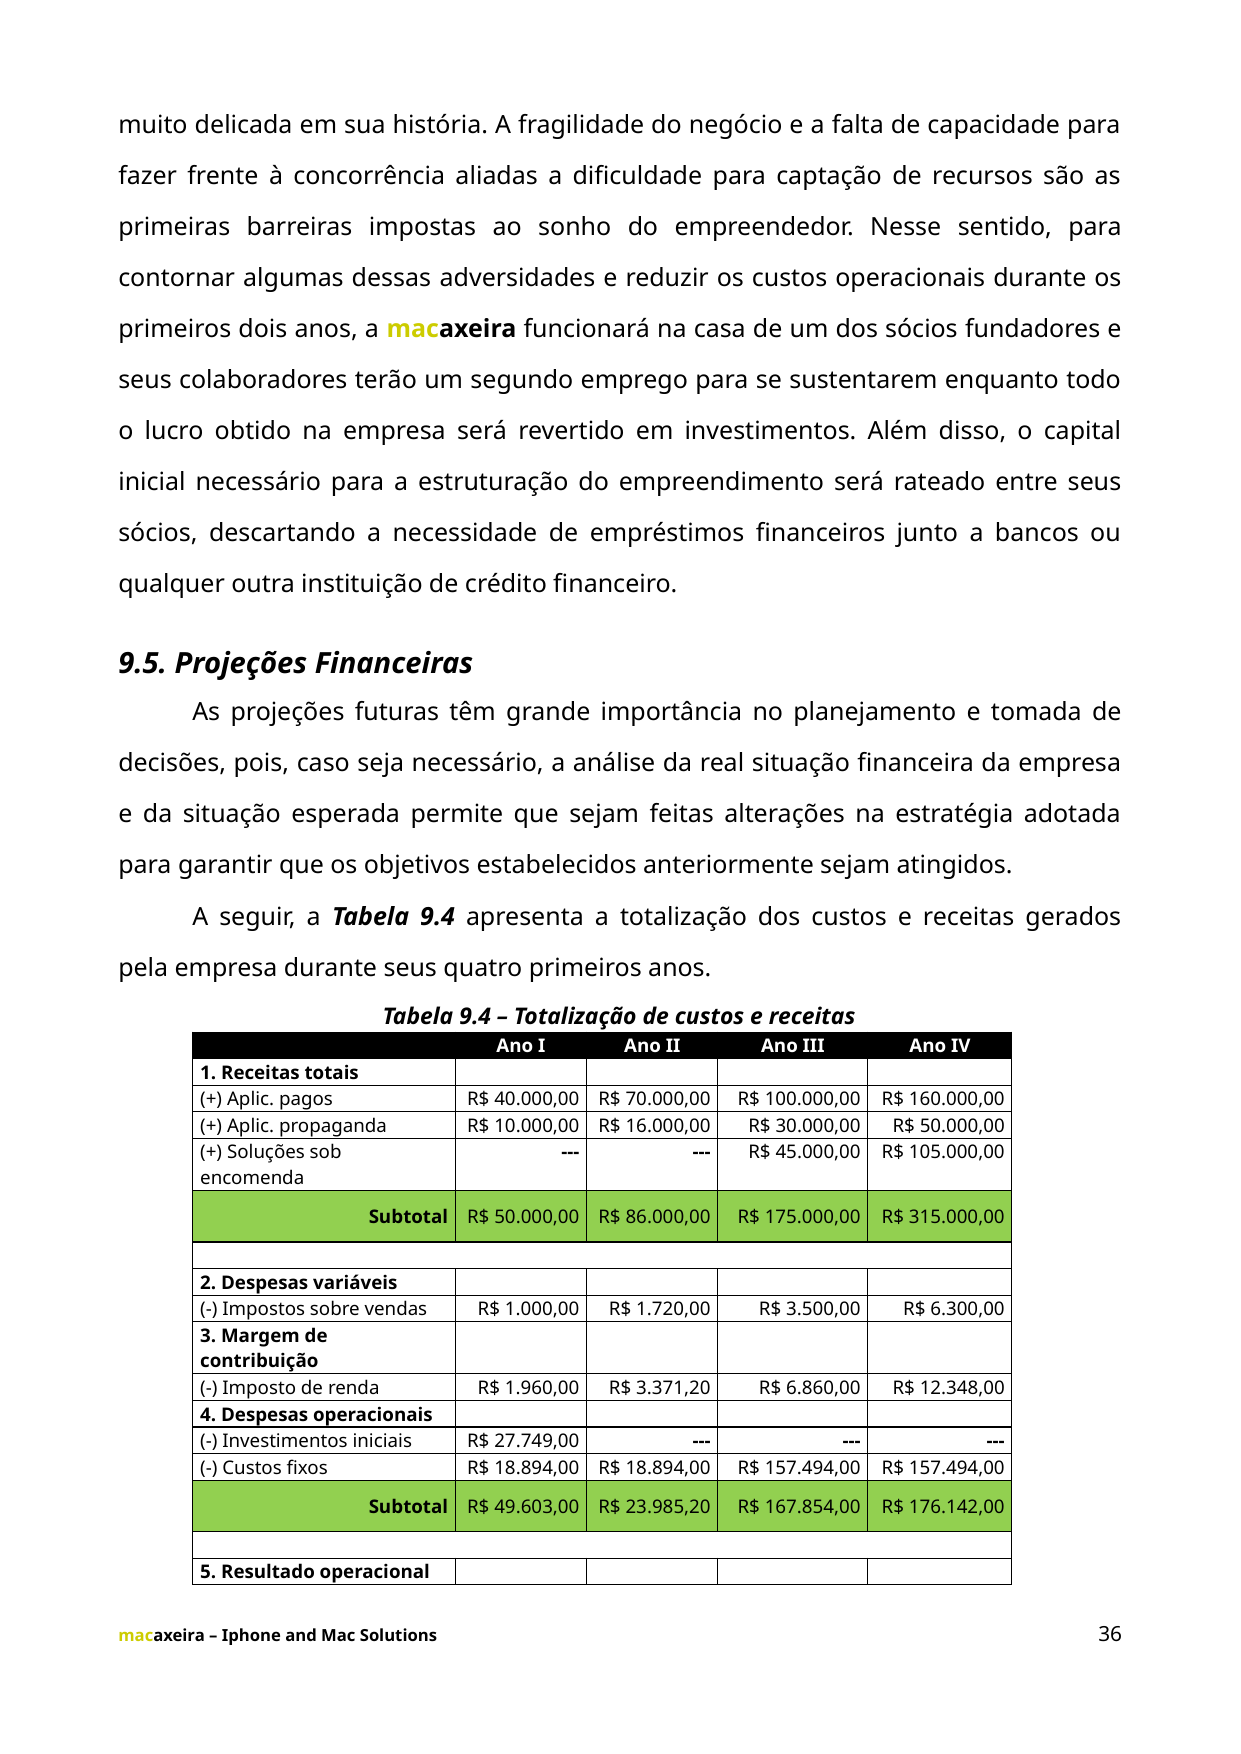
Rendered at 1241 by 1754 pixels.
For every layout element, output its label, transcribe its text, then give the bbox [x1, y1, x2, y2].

table_cell [456, 1059, 586, 1085]
table_cell [868, 1059, 1011, 1085]
table_cell R$ 50.000,00 [868, 1112, 1011, 1138]
table_cell [868, 1401, 1011, 1426]
table_cell [456, 1559, 586, 1584]
table_cell R$ 40.000,00 [456, 1086, 586, 1111]
table_cell (-) Imposto de renda [193, 1374, 455, 1400]
table_header [193, 1033, 455, 1058]
table_cell Subtotal [193, 1191, 455, 1241]
table_cell R$ 3.371,20 [587, 1374, 717, 1400]
table_cell 5. Resultado operacional [193, 1559, 455, 1584]
table_cell (-) Impostos sobre vendas [193, 1296, 455, 1321]
table_cell R$ 1.960,00 [456, 1374, 586, 1400]
table_cell R$ 315.000,00 [868, 1191, 1011, 1241]
table_cell R$ 100.000,00 [718, 1086, 867, 1111]
table_cell R$ 10.000,00 [456, 1112, 586, 1138]
table_cell [587, 1269, 717, 1294]
table_cell [456, 1269, 586, 1294]
table_cell R$ 157.494,00 [868, 1454, 1011, 1479]
table_cell R$ 86.000,00 [587, 1191, 717, 1241]
table_cell 4. Despesas operacionais [193, 1401, 455, 1426]
table_cell R$ 18.894,00 [456, 1454, 586, 1479]
table_cell R$ 30.000,00 [718, 1112, 867, 1138]
table_cell (+) Aplic. propaganda [193, 1112, 455, 1138]
table_cell --- [718, 1428, 867, 1453]
table_cell [718, 1559, 867, 1584]
table_cell [718, 1059, 867, 1085]
table_header Ano III [718, 1033, 867, 1058]
table_cell --- [587, 1428, 717, 1453]
table_cell R$ 167.854,00 [718, 1481, 867, 1531]
table_cell [587, 1559, 717, 1584]
table_cell R$ 6.860,00 [718, 1374, 867, 1400]
table_cell [587, 1401, 717, 1426]
table_header Ano I [456, 1033, 586, 1058]
table_cell R$ 1.720,00 [587, 1296, 717, 1321]
table_header Ano IV [868, 1033, 1011, 1058]
table_cell [193, 1532, 1011, 1558]
table_cell [456, 1322, 586, 1373]
table_cell R$ 157.494,00 [718, 1454, 867, 1479]
text A seguir, a Tabela 9.4 apresenta a totalização dos custos e receitas gerados pela empresa durante seus quatro primeiros anos. [118, 898, 1122, 983]
table_cell R$ 70.000,00 [587, 1086, 717, 1111]
table_cell R$ 6.300,00 [868, 1296, 1011, 1321]
table_cell --- [456, 1139, 586, 1190]
table_cell --- [868, 1428, 1011, 1453]
table_cell (+) Soluções sob encomenda [193, 1139, 455, 1190]
table_cell Subtotal [193, 1481, 455, 1531]
table_cell (-) Custos fixos [193, 1454, 455, 1479]
table_cell R$ 175.000,00 [718, 1191, 867, 1241]
table_cell [587, 1059, 717, 1085]
table_cell R$ 1.000,00 [456, 1296, 586, 1321]
table_cell R$ 105.000,00 [868, 1139, 1011, 1190]
table_cell R$ 27.749,00 [456, 1428, 586, 1453]
table_cell [868, 1559, 1011, 1584]
table_cell [587, 1322, 717, 1373]
table_header Ano II [587, 1033, 717, 1058]
table_cell R$ 45.000,00 [718, 1139, 867, 1190]
table_cell 2. Despesas variáveis [193, 1269, 455, 1294]
table_cell R$ 3.500,00 [718, 1296, 867, 1321]
table_cell [718, 1401, 867, 1426]
table_cell [868, 1322, 1011, 1373]
table_cell 3. Margem de contribuição [193, 1322, 455, 1373]
table_cell [718, 1269, 867, 1294]
table_cell R$ 16.000,00 [587, 1112, 717, 1138]
table_cell R$ 176.142,00 [868, 1481, 1011, 1531]
table_cell (-) Investimentos iniciais [193, 1428, 455, 1453]
subtitle 9.5. Projeções Financeiras [118, 642, 1122, 682]
table_cell R$ 23.985,20 [587, 1481, 717, 1531]
text Tabela 9.4 – Totalização de custos e receitas [118, 1000, 1122, 1032]
table_cell [193, 1243, 1011, 1268]
table_cell R$ 12.348,00 [868, 1374, 1011, 1400]
text As projeções futuras têm grande importância no planejamento e tomada de decisões, pois, caso seja necessário, a análise da real situação financeira da empresa e da situação esperada permite que sejam feitas alterações na estratégia adotada para garantir que os objetivos estabelecidos anteriormente sejam atingidos. [118, 694, 1122, 881]
table_cell R$ 160.000,00 [868, 1086, 1011, 1111]
table_cell [718, 1322, 867, 1373]
table_cell --- [587, 1139, 717, 1190]
table_cell R$ 18.894,00 [587, 1454, 717, 1479]
table_cell [456, 1401, 586, 1426]
table_cell [868, 1269, 1011, 1294]
table_cell (+) Aplic. pagos [193, 1086, 455, 1111]
table_cell R$ 49.603,00 [456, 1481, 586, 1531]
table_cell R$ 50.000,00 [456, 1191, 586, 1241]
table_cell 1. Receitas totais [193, 1059, 455, 1085]
text muito delicada em sua história. A fragilidade do negócio e a falta de capacidade para fazer frente à concorrência aliadas a dificuldade para captação de recursos são as primeiras barreiras impostas ao sonho do empreendedor. Nesse sentido, para contornar algumas dessas adversidades e reduzir os custos operacionais durante os primeiros dois anos, a macaxeira funcionará na casa de um dos sócios fundadores e seus colaboradores terão um segundo emprego para se sustentarem enquanto todo o lucro obtido na empresa será revertido em investimentos. Além disso, o capital inicial necessário para a estruturação do empreendimento será rateado entre seus sócios, descartando a necessidade de empréstimos financeiros junto a bancos ou qualquer outra instituição de crédito financeiro. [118, 106, 1122, 600]
